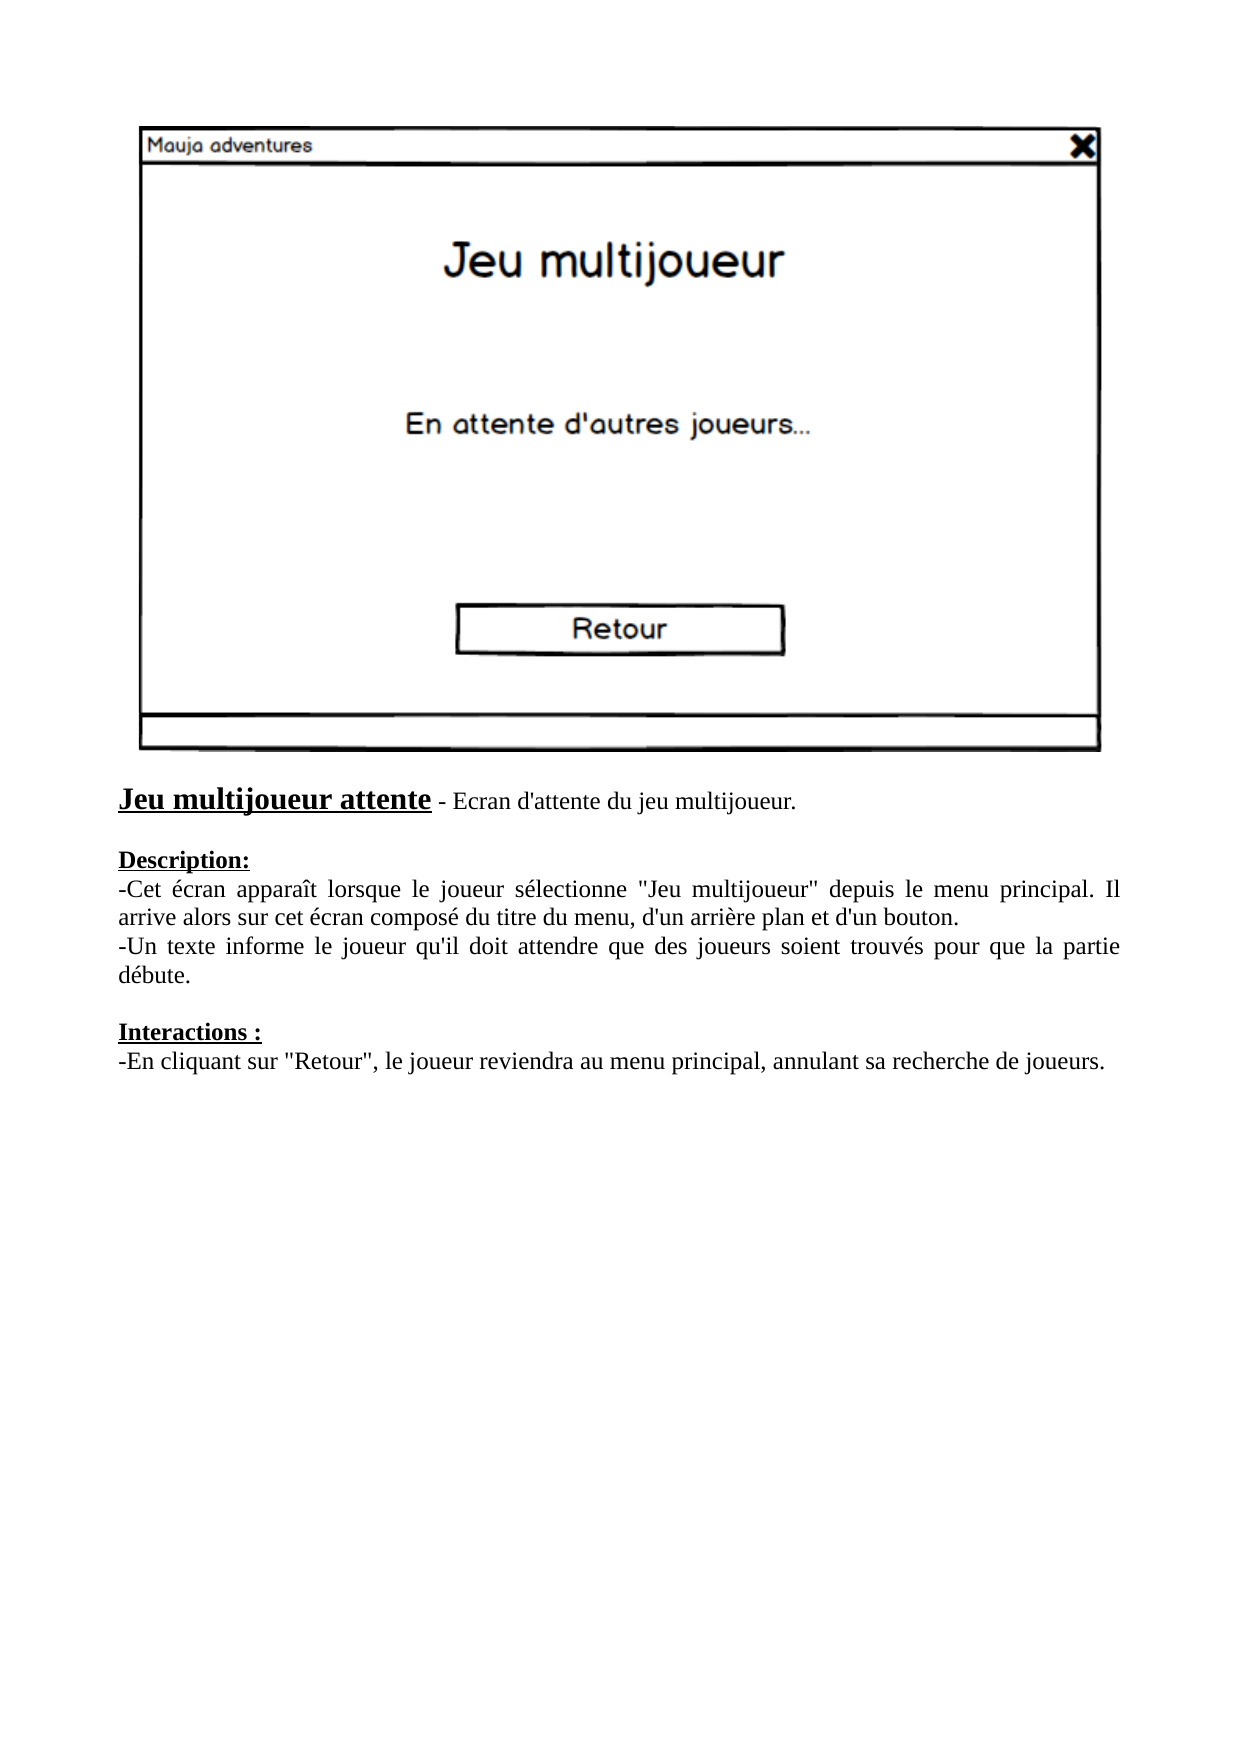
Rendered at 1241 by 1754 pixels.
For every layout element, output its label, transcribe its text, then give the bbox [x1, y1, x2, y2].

text -Un texte informe le joueur qu'il doit attendre que des joueurs soient trouvés pour que la partie débute. Interactions : [118, 931, 1122, 1046]
text Jeu multijoueur attente - Ecran d'attente du jeu multijoueur. [118, 780, 1122, 816]
text Description: -Cet écran apparaît lorsque le joueur sélectionne "Jeu multijoueur" depuis le menu principal. Il arrive alors sur cet écran composé du titre du menu, d'un arrière plan et d'un bouton. [118, 816, 1122, 931]
picture [138, 126, 1102, 752]
text -En cliquant sur "Retour", le joueur reviendra au menu principal, annulant sa recherche de joueurs. [118, 1046, 1122, 1075]
